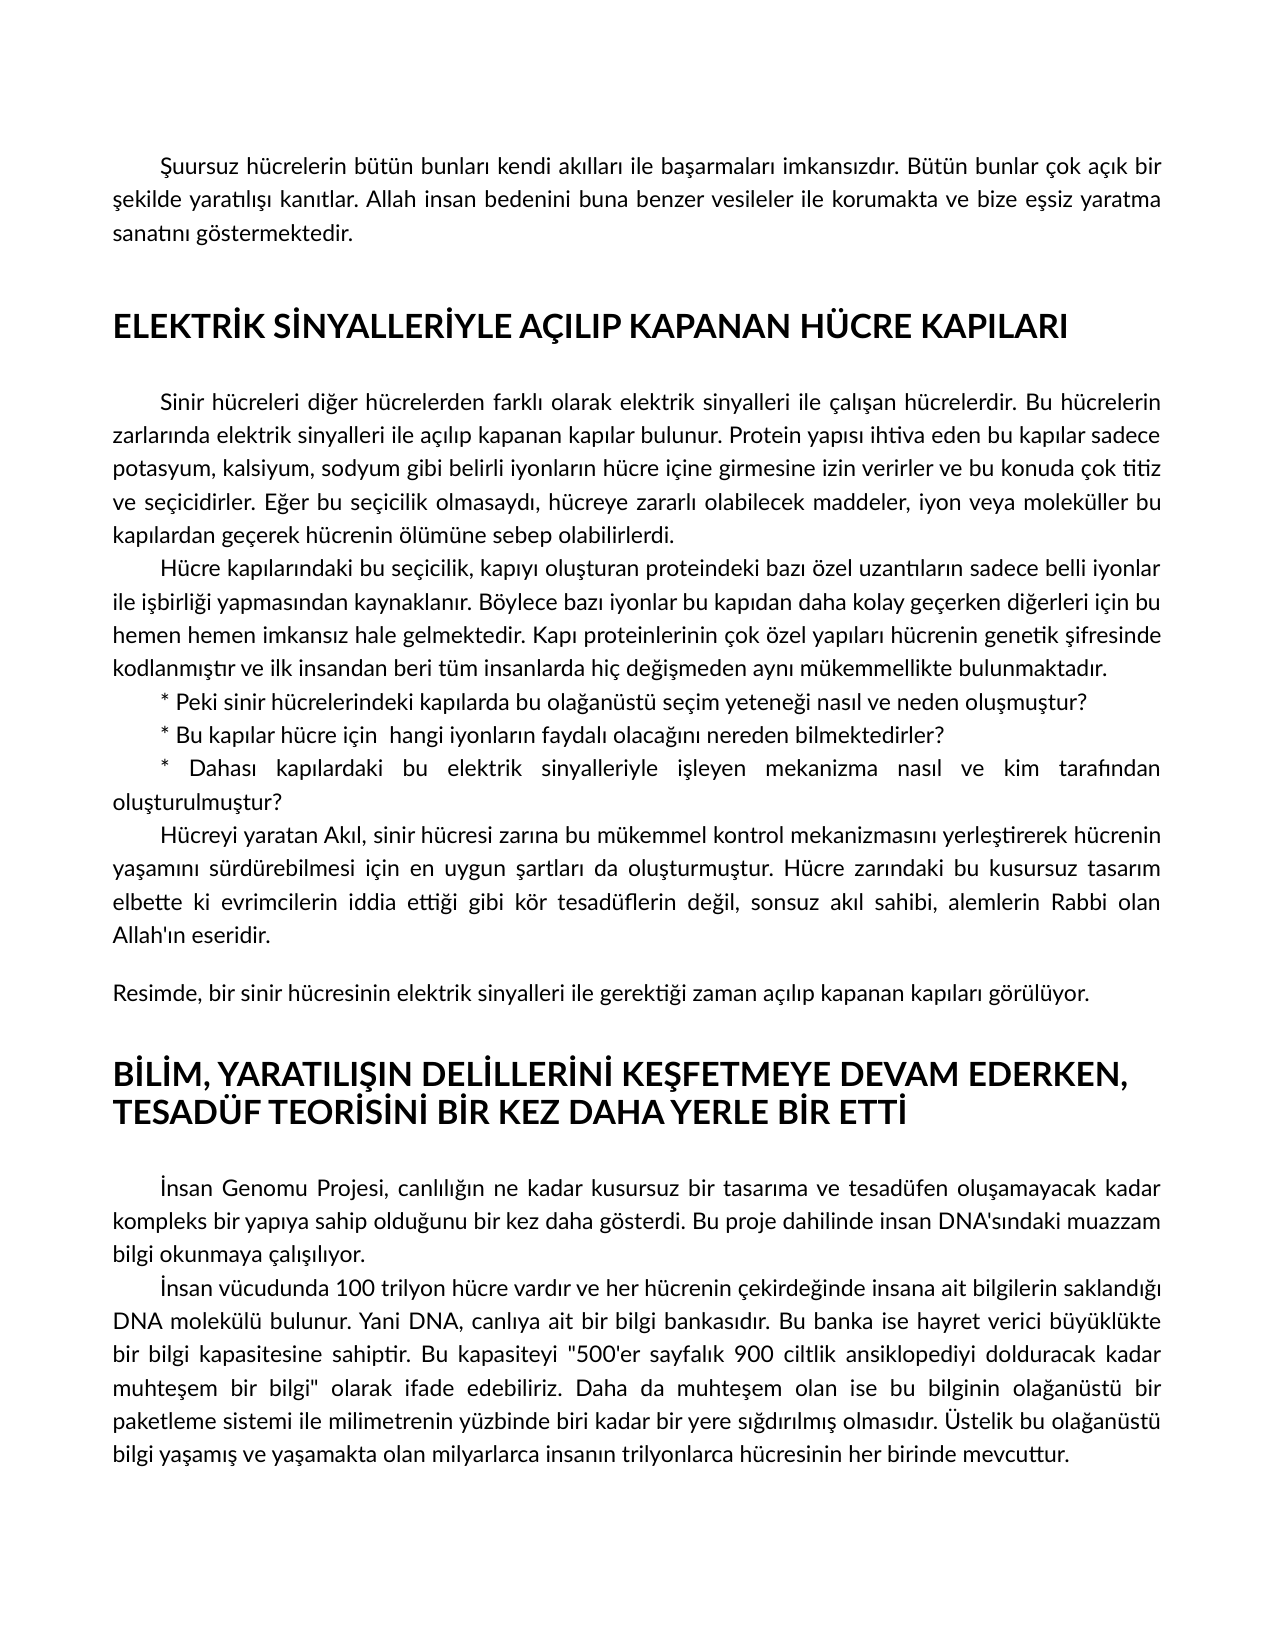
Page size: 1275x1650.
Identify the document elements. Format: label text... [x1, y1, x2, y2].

text İnsan vücudunda 100 trilyon hücre vardır ve her hücrenin çekirdeğinde insana ait bilgilerin saklandığı DNA molekülü bulunur. Yani DNA, canlıya ait bir bilgi bankasıdır. Bu banka ise hayret verici büyüklükte bir bilgi kapasitesine sahiptir. Bu kapasiteyi "500'er sayfalık 900 ciltlik ansiklopediyi dolduracak kadar muhteşem bir bilgi" olarak ifade edebiliriz. Daha da muhteşem olan ise bu bilginin olağanüstü bir paketleme sistemi ile milimetrenin yüzbinde biri kadar bir yere sığdırılmış olmasıdır. Üstelik bu olağanüstü bilgi yaşamış ve yaşamakta olan milyarlarca insanın trilyonlarca hücresinin her birinde mevcuttur. [112, 1269, 1162, 1469]
text Şuursuz hücrelerin bütün bunları kendi akılları ile başarmaları imkansızdır. Bütün bunlar çok açık bir şekilde yaratılışı kanıtlar. Allah insan bedenini buna benzer vesileler ile korumakta ve bize eşsiz yaratma sanatını göstermektedir. [112, 148, 1162, 248]
text * Dahası kapılardaki bu elektrik sinyalleriyle işleyen mekanizma nasıl ve kim tarafından oluşturulmuştur? [112, 750, 1162, 817]
text * Bu kapılar hücre için hangi iyonların faydalı olacağını nereden bilmektedirler? [112, 717, 1162, 750]
text ELEKTRİK SİNYALLERİYLE AÇILIP KAPANAN HÜCRE KAPILARI [112, 308, 1162, 346]
text Hücre kapılarındaki bu seçicilik, kapıyı oluşturan proteindeki bazı özel uzantıların sadece belli iyonlar ile işbirliği yapmasından kaynaklanır. Böylece bazı iyonlar bu kapıdan daha kolay geçerken diğerleri için bu hemen hemen imkansız hale gelmektedir. Kapı proteinlerinin çok özel yapıları hücrenin genetik şifresinde kodlanmıştır ve ilk insandan beri tüm insanlarda hiç değişmeden aynı mükemmellikte bulunmaktadır. [112, 550, 1162, 683]
text Sinir hücreleri diğer hücrelerden farklı olarak elektrik sinyalleri ile çalışan hücrelerdir. Bu hücrelerin zarlarında elektrik sinyalleri ile açılıp kapanan kapılar bulunur. Protein yapısı ihtiva eden bu kapılar sadece potasyum, kalsiyum, sodyum gibi belirli iyonların hücre içine girmesine izin verirler ve bu konuda çok titiz ve seçicidirler. Eğer bu seçicilik olmasaydı, hücreye zararlı olabilecek maddeler, iyon veya moleküller bu kapılardan geçerek hücrenin ölümüne sebep olabilirlerdi. [112, 383, 1162, 550]
text * Peki sinir hücrelerindeki kapılarda bu olağanüstü seçim yeteneği nasıl ve neden oluşmuştur? [112, 683, 1162, 717]
text İnsan Genomu Projesi, canlılığın ne kadar kusursuz bir tasarıma ve tesadüfen oluşamayacak kadar kompleks bir yapıya sahip olduğunu bir kez daha gösterdi. Bu proje dahilinde insan DNA'sındaki muazzam bilgi okunmaya çalışılıyor. [112, 1169, 1162, 1269]
text Hücreyi yaratan Akıl, sinir hücresi zarına bu mükemmel kontrol mekanizmasını yerleştirerek hücrenin yaşamını sürdürebilmesi için en uygun şartları da oluşturmuştur. Hücre zarındaki bu kusursuz tasarım elbette ki evrimcilerin iddia ettiği gibi kör tesadüflerin değil, sonsuz akıl sahibi, alemlerin Rabbi olan Allah'ın eseridir. [112, 817, 1162, 950]
text BİLİM, YARATILIŞIN DELİLLERİNİ KEŞFETMEYE DEVAM EDERKEN, TESADÜF TEORİSİNİ BİR KEZ DAHA YERLE BİR ETTİ [112, 1057, 1162, 1132]
text Resimde, bir sinir hücresinin elektrik sinyalleri ile gerektiği zaman açılıp kapanan kapıları görülüyor. [112, 983, 1162, 1006]
